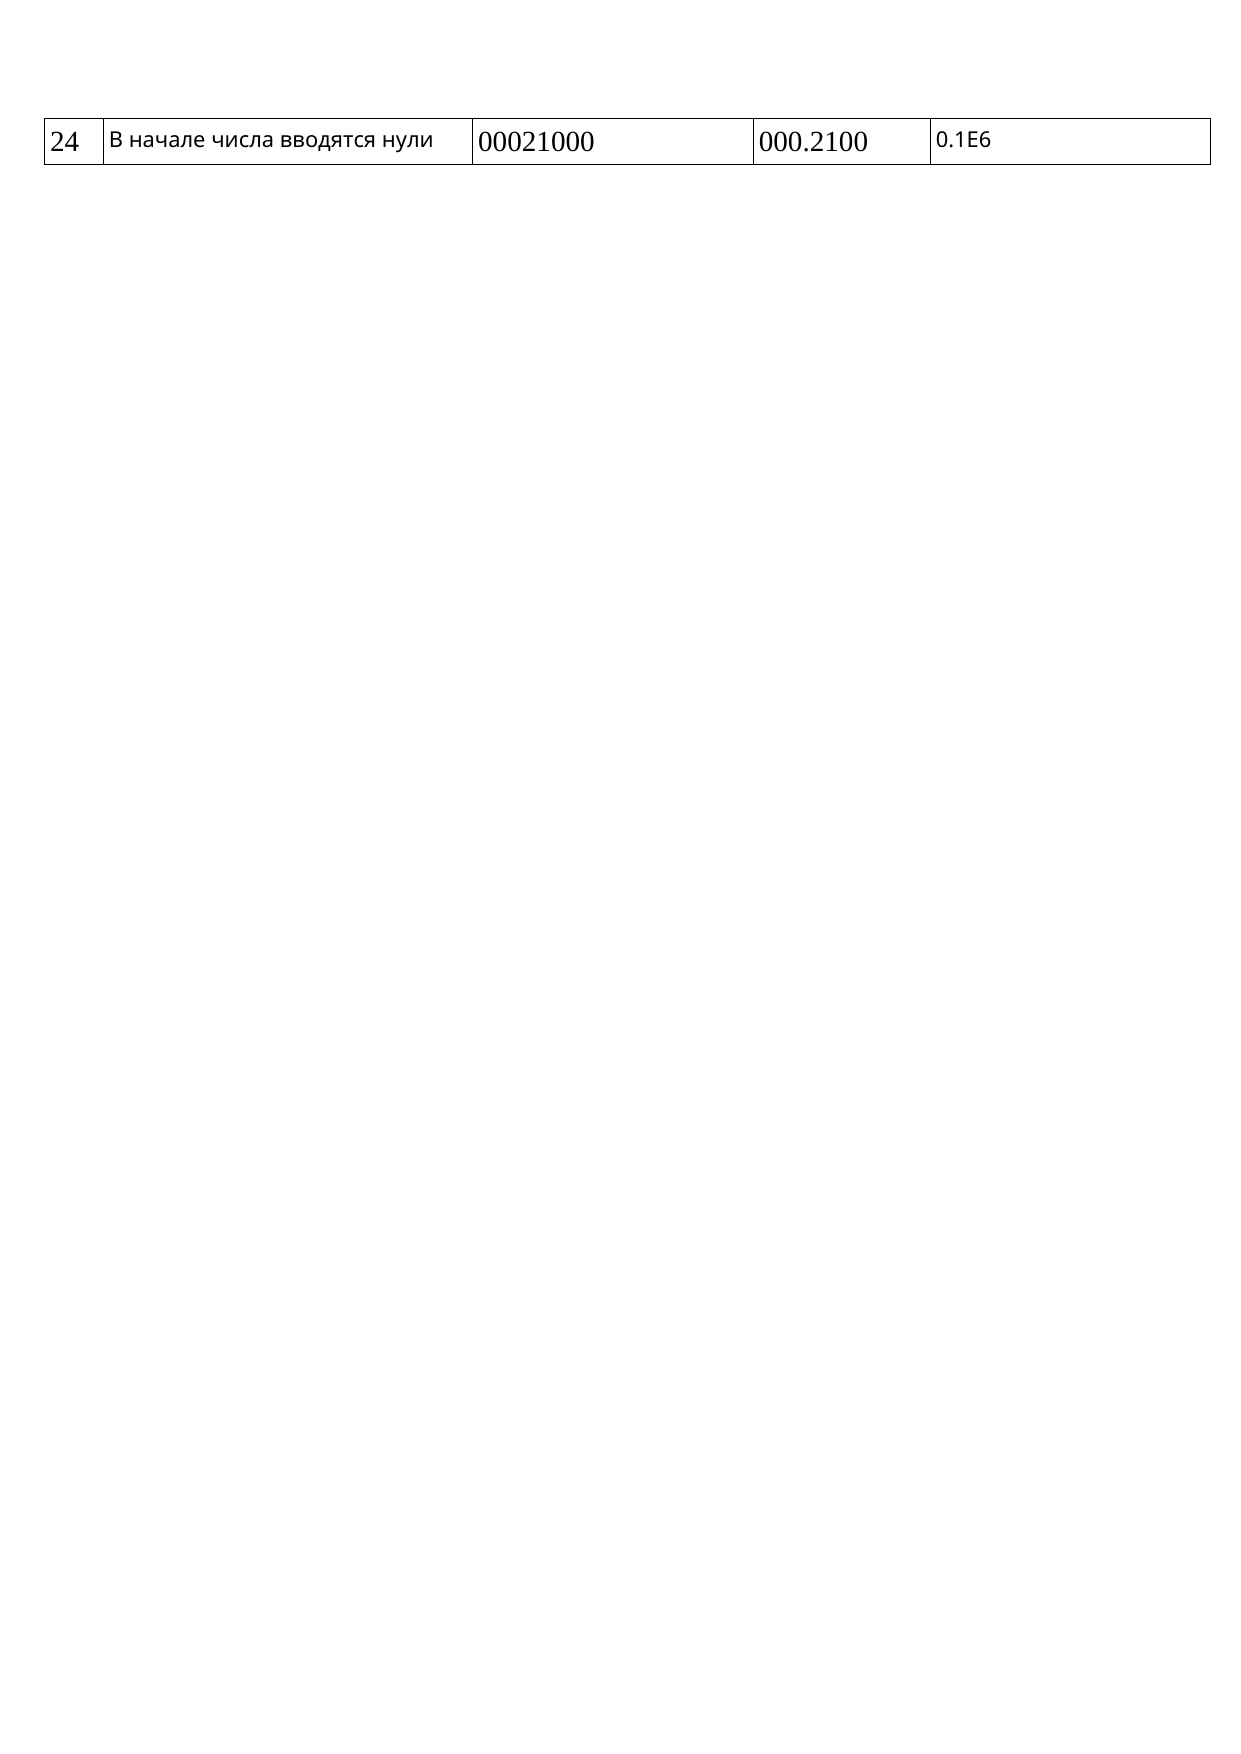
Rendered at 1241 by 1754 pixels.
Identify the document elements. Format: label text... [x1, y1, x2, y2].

table_cell 00021000 [473, 119, 753, 164]
table_cell 24 [45, 119, 103, 164]
table_cell 0.1Е6 [931, 119, 1210, 164]
table_cell 000.2100 [754, 119, 930, 164]
table_cell В начале числа вводятся нули [104, 119, 472, 164]
